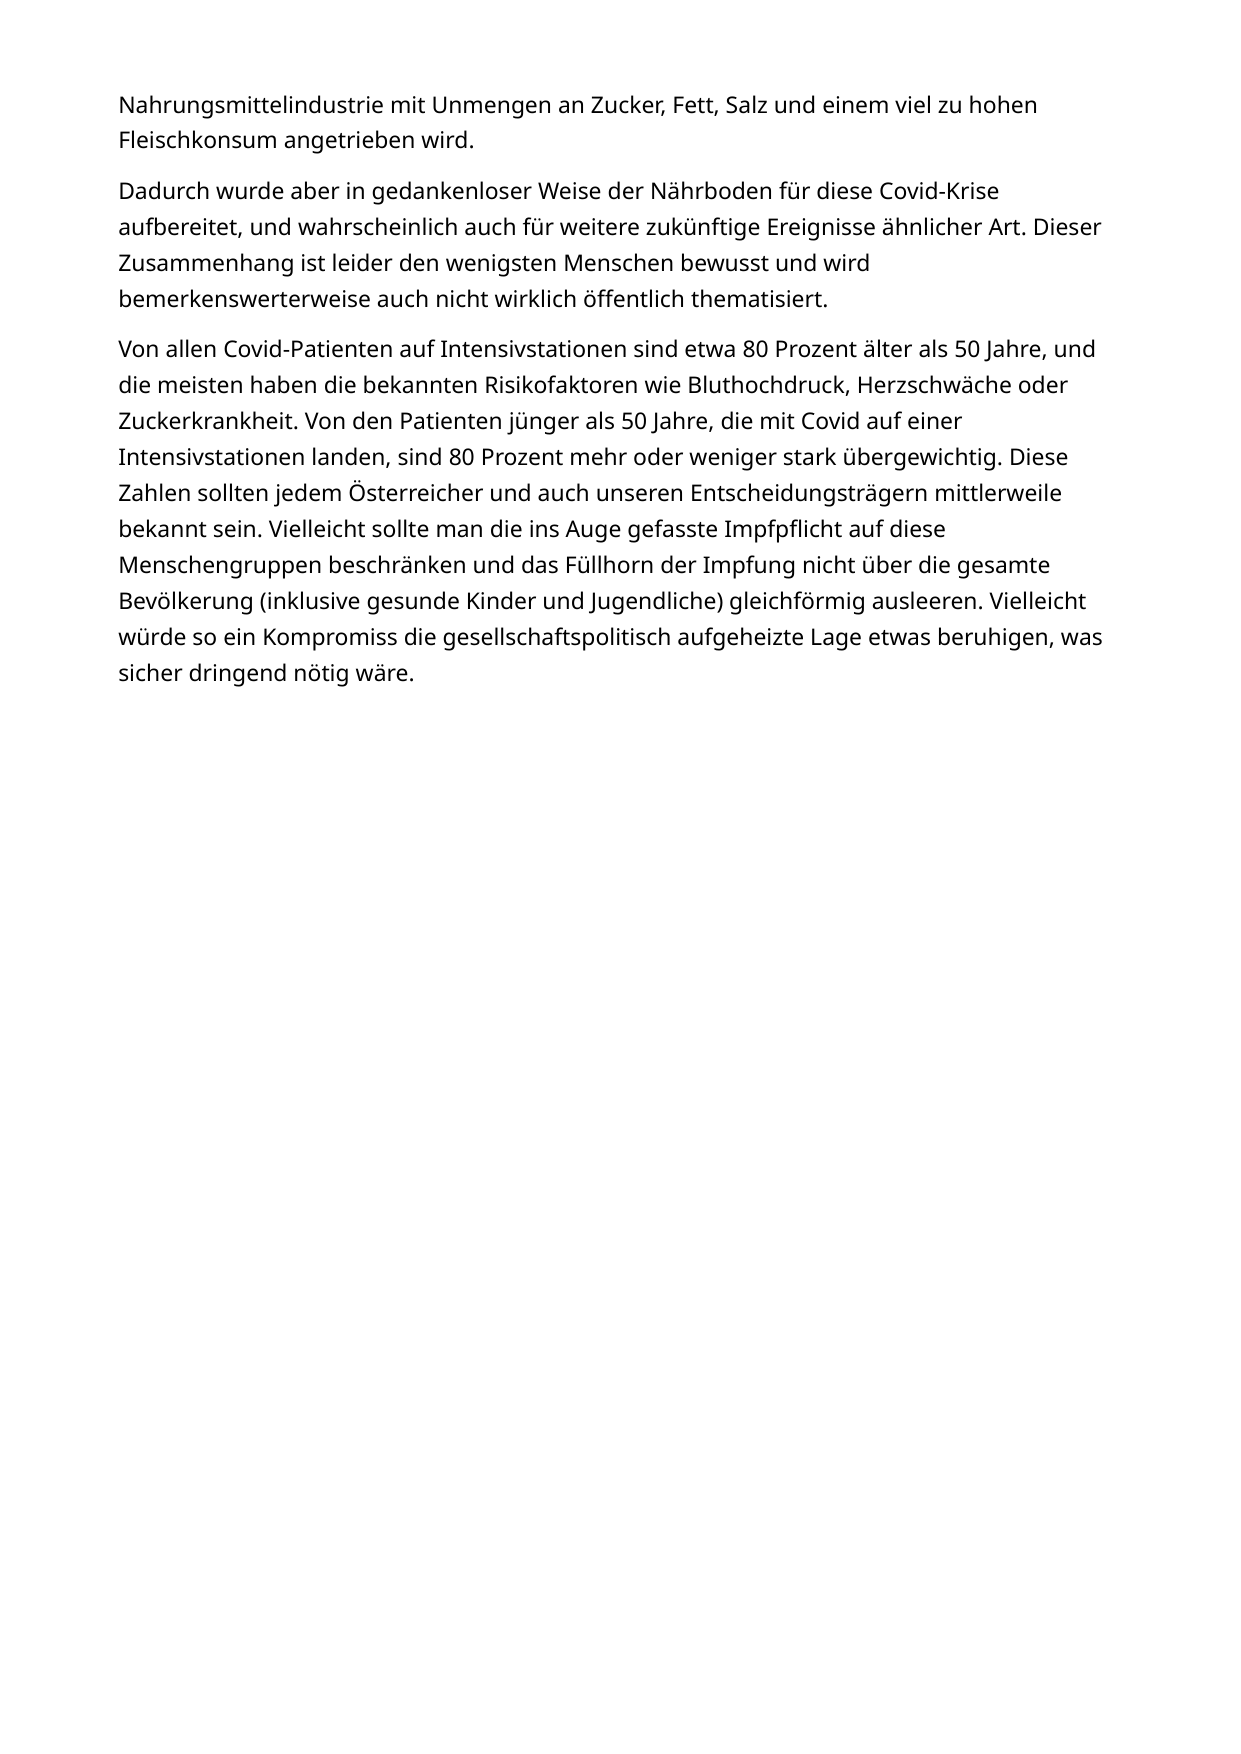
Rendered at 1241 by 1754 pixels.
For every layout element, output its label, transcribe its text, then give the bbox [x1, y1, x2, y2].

text Von allen Covid-Patienten auf Intensivstationen sind etwa 80 Prozent älter als 50 Jahre, und die meisten haben die bekannten Risikofaktoren wie Bluthochdruck, Herzschwäche oder Zuckerkrankheit. Von den Patienten jünger als 50 Jahre, die mit Covid auf einer Intensivstationen landen, sind 80 Prozent mehr oder weniger stark übergewichtig. Diese Zahlen sollten jedem Österreicher und auch unseren Entscheidungsträgern mittlerweile bekannt sein. Vielleicht sollte man die ins Auge gefasste Impfpflicht auf diese Menschengruppen beschränken und das Füllhorn der Impfung nicht über die gesamte Bevölkerung (inklusive gesunde Kinder und Jugendliche) gleichförmig ausleeren. Vielleicht würde so ein Kompromiss die gesellschaftspolitisch aufgeheizte Lage etwas beruhigen, was sicher dringend nötig wäre. [118, 333, 1122, 688]
text Nahrungsmittelindustrie mit Unmengen an Zucker, Fett, Salz und einem viel zu hohen Fleischkonsum angetrieben wird. [118, 88, 1122, 156]
text Dadurch wurde aber in gedankenloser Weise der Nährboden für diese Covid-Krise aufbereitet, und wahrscheinlich auch für weitere zukünftige Ereignisse ähnlicher Art. Dieser Zusammenhang ist leider den wenigsten Menschen bewusst und wird bemerkenswerterweise auch nicht wirklich öffentlich thematisiert. [118, 175, 1122, 314]
